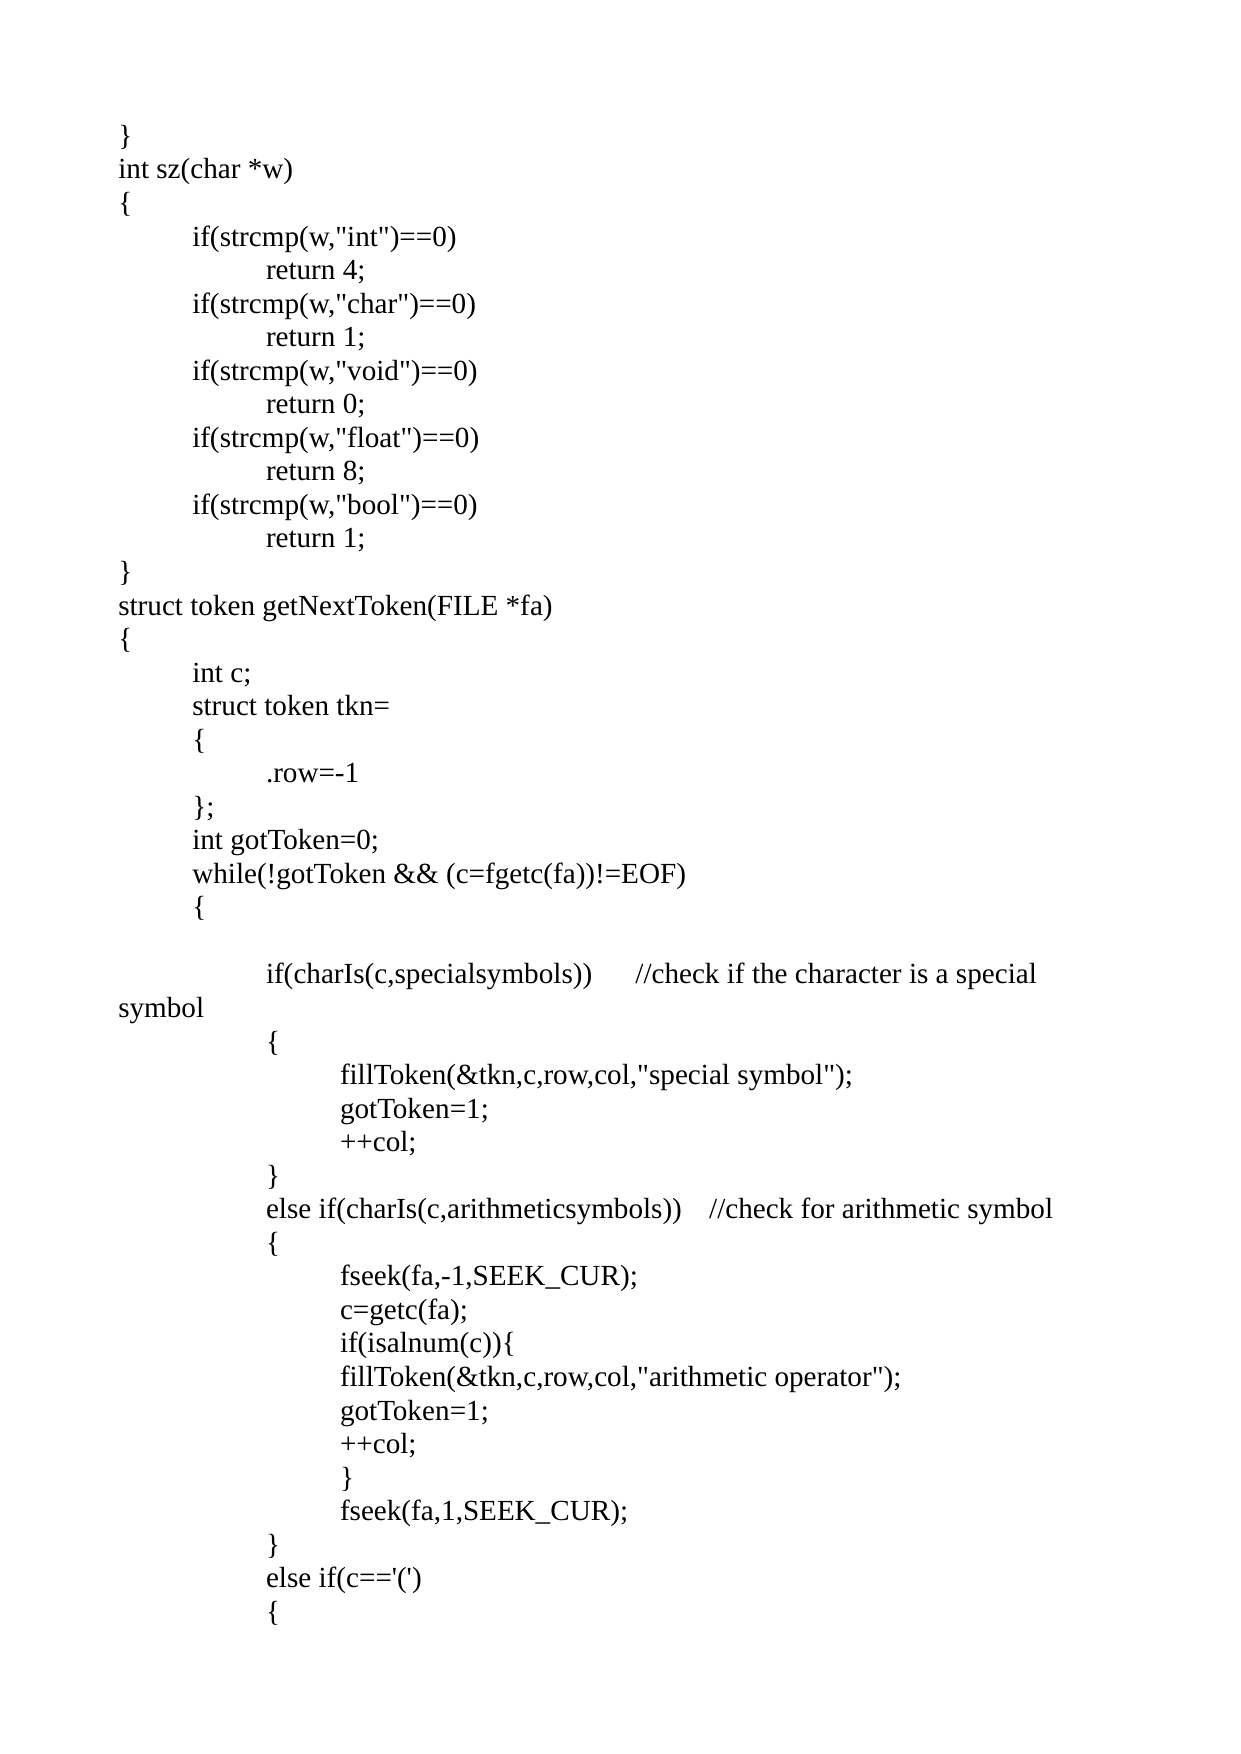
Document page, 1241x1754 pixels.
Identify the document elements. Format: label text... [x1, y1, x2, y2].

text fillToken(&tkn,c,row,col,"arithmetic operator"); [118, 1359, 1122, 1393]
text if(strcmp(w,"int")==0) [118, 219, 1122, 252]
text struct token tkn= [118, 688, 1122, 722]
text else if(charIs(c,arithmeticsymbols)) //check for arithmetic symbol [118, 1191, 1122, 1225]
text if(strcmp(w,"char")==0) [118, 286, 1122, 319]
text .row=-1 [118, 755, 1122, 789]
text } [118, 554, 1122, 588]
text } [118, 1158, 1122, 1191]
text } [118, 1460, 1122, 1493]
text { [118, 621, 1122, 655]
text { [118, 1594, 1122, 1627]
text int sz(char *w) [118, 152, 1122, 185]
text } [118, 118, 1122, 152]
text return 1; [118, 521, 1122, 554]
text gotToken=1; [118, 1393, 1122, 1426]
text fseek(fa,-1,SEEK_CUR); [118, 1258, 1122, 1292]
text ++col; [118, 1426, 1122, 1460]
text fseek(fa,1,SEEK_CUR); [118, 1493, 1122, 1527]
text if(strcmp(w,"void")==0) [118, 353, 1122, 386]
text int c; [118, 655, 1122, 688]
text { [118, 185, 1122, 219]
text return 0; [118, 386, 1122, 420]
text } [118, 1527, 1122, 1560]
text }; [118, 789, 1122, 822]
text else if(c=='(') [118, 1560, 1122, 1594]
text while(!gotToken && (c=fgetc(fa))!=EOF) [118, 856, 1122, 889]
text fillToken(&tkn,c,row,col,"special symbol"); [118, 1057, 1122, 1091]
text { [118, 722, 1122, 755]
text struct token getNextToken(FILE *fa) [118, 588, 1122, 621]
text return 1; [118, 319, 1122, 353]
text if(strcmp(w,"float")==0) [118, 420, 1122, 453]
text ++col; [118, 1124, 1122, 1158]
text int gotToken=0; [118, 822, 1122, 856]
text return 8; [118, 453, 1122, 487]
text return 4; [118, 252, 1122, 286]
text { [118, 889, 1122, 923]
text if(charIs(c,specialsymbols)) //check if the character is a special symbol [118, 957, 1122, 1024]
text if(isalnum(c)){ [118, 1326, 1122, 1359]
text if(strcmp(w,"bool")==0) [118, 487, 1122, 521]
text c=getc(fa); [118, 1292, 1122, 1326]
text { [118, 1024, 1122, 1057]
text { [118, 1225, 1122, 1258]
text gotToken=1; [118, 1091, 1122, 1124]
